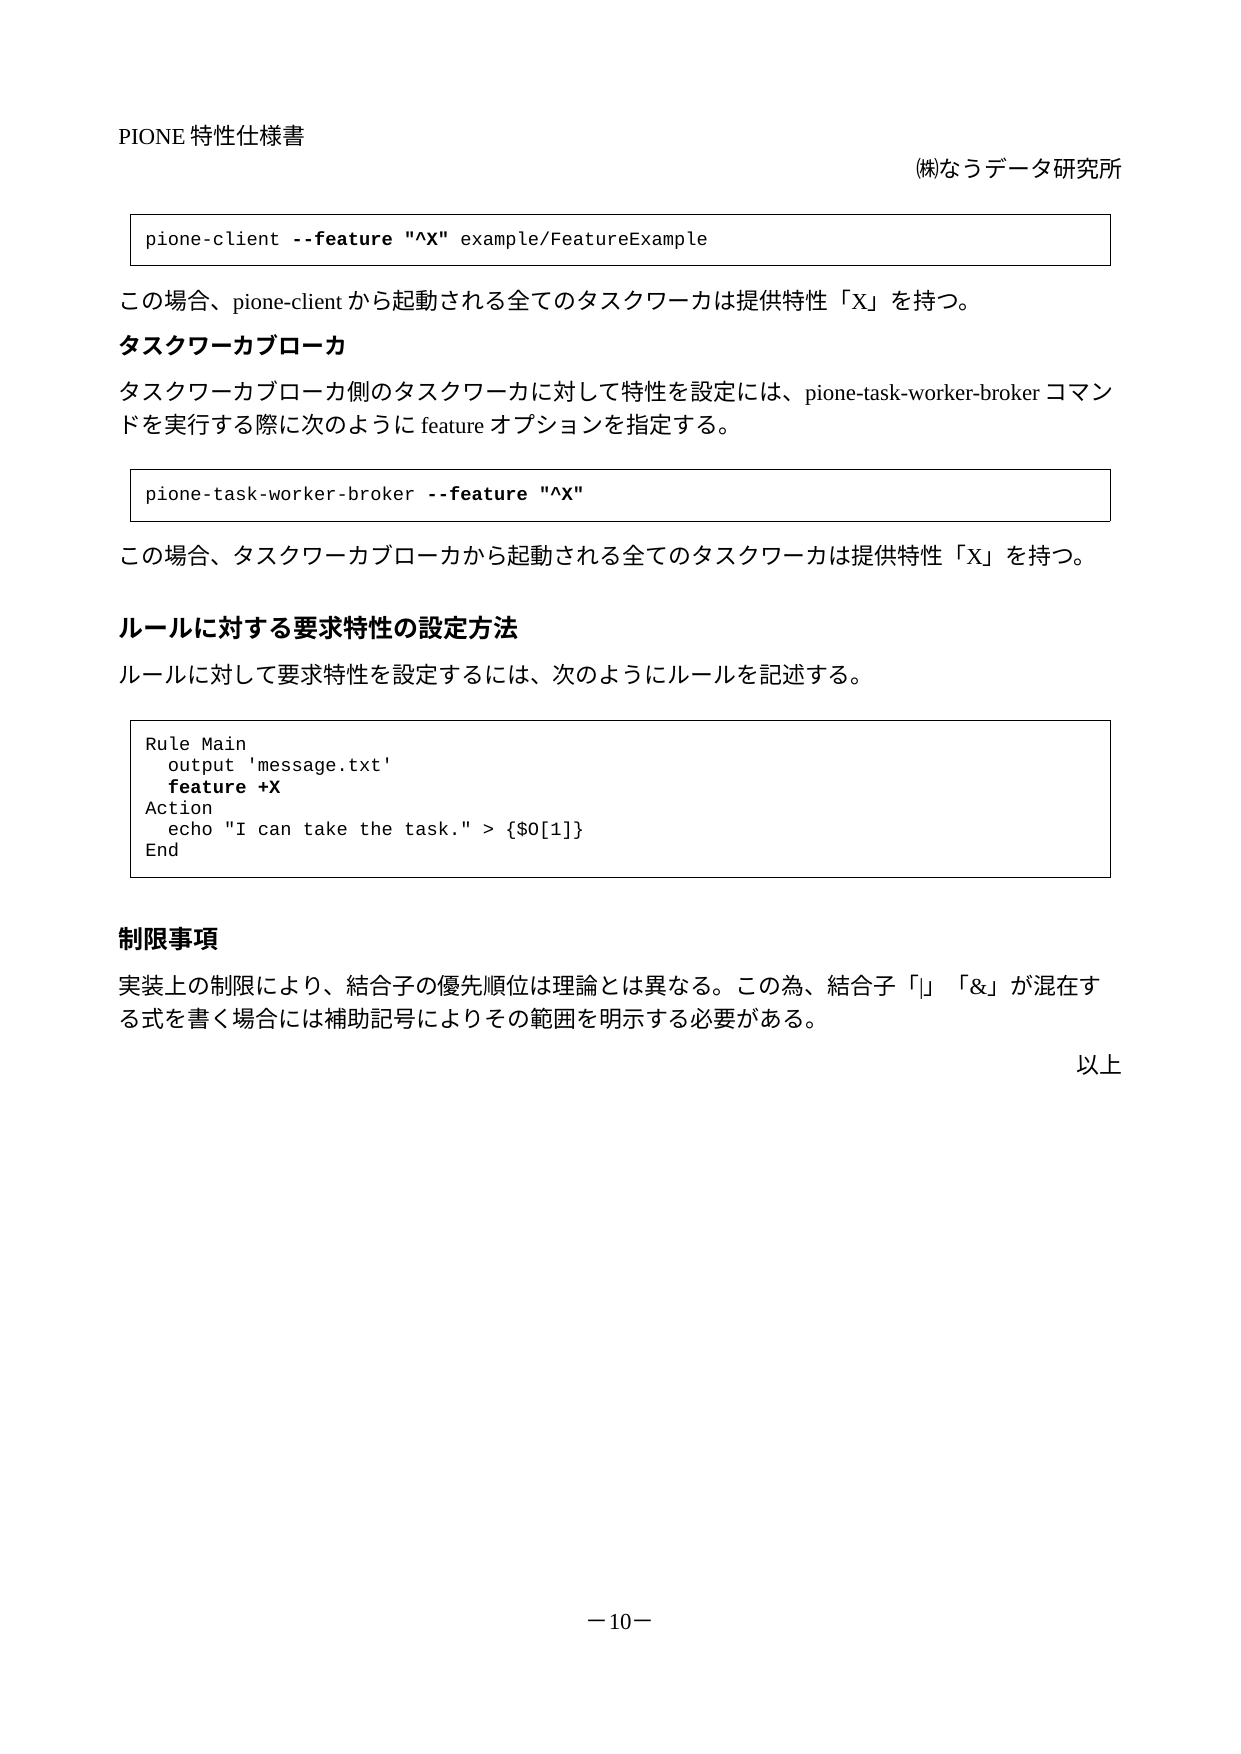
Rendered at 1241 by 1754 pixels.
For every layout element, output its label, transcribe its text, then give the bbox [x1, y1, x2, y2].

text feature +X [131, 762, 1110, 783]
subtitle タスクワーカブローカ [118, 328, 1122, 361]
text この場合、pione-clientから起動される全てのタスクワーカは提供特性「X」を持つ。 [118, 282, 1122, 316]
text echo "I can take the task." > {$O[1]} [131, 804, 1110, 826]
subtitle ルールに対する要求特性の設定方法 [118, 608, 1122, 645]
text pione-task-worker-broker --feature "^X" [131, 470, 1110, 521]
text pione-client --feature "^X" example/FeatureExample [131, 215, 1110, 265]
text タスクワーカブローカ側のタスクワーカに対して特性を設定には、pione-task-worker-brokerコマンドを実行する際に次のようにfeatureオプションを指定する。 [118, 374, 1122, 440]
text 以上 [118, 1047, 1122, 1080]
text Action [131, 783, 1110, 804]
text この場合、タスクワーカブローカから起動される全てのタスクワーカは提供特性「X」を持つ。 [118, 538, 1122, 571]
text ルールに対して要求特性を設定するには、次のようにルールを記述する。 [118, 657, 1122, 691]
text 実装上の制限により、結合子の優先順位は理論とは異なる。この為、結合子「|」「&」が混在する式を書く場合には補助記号によりその範囲を明示する必要がある。 [118, 968, 1122, 1034]
text output 'message.txt' [131, 741, 1110, 762]
text Rule Main [131, 721, 1110, 741]
subtitle 制限事項 [118, 919, 1122, 956]
text End [131, 826, 1110, 877]
